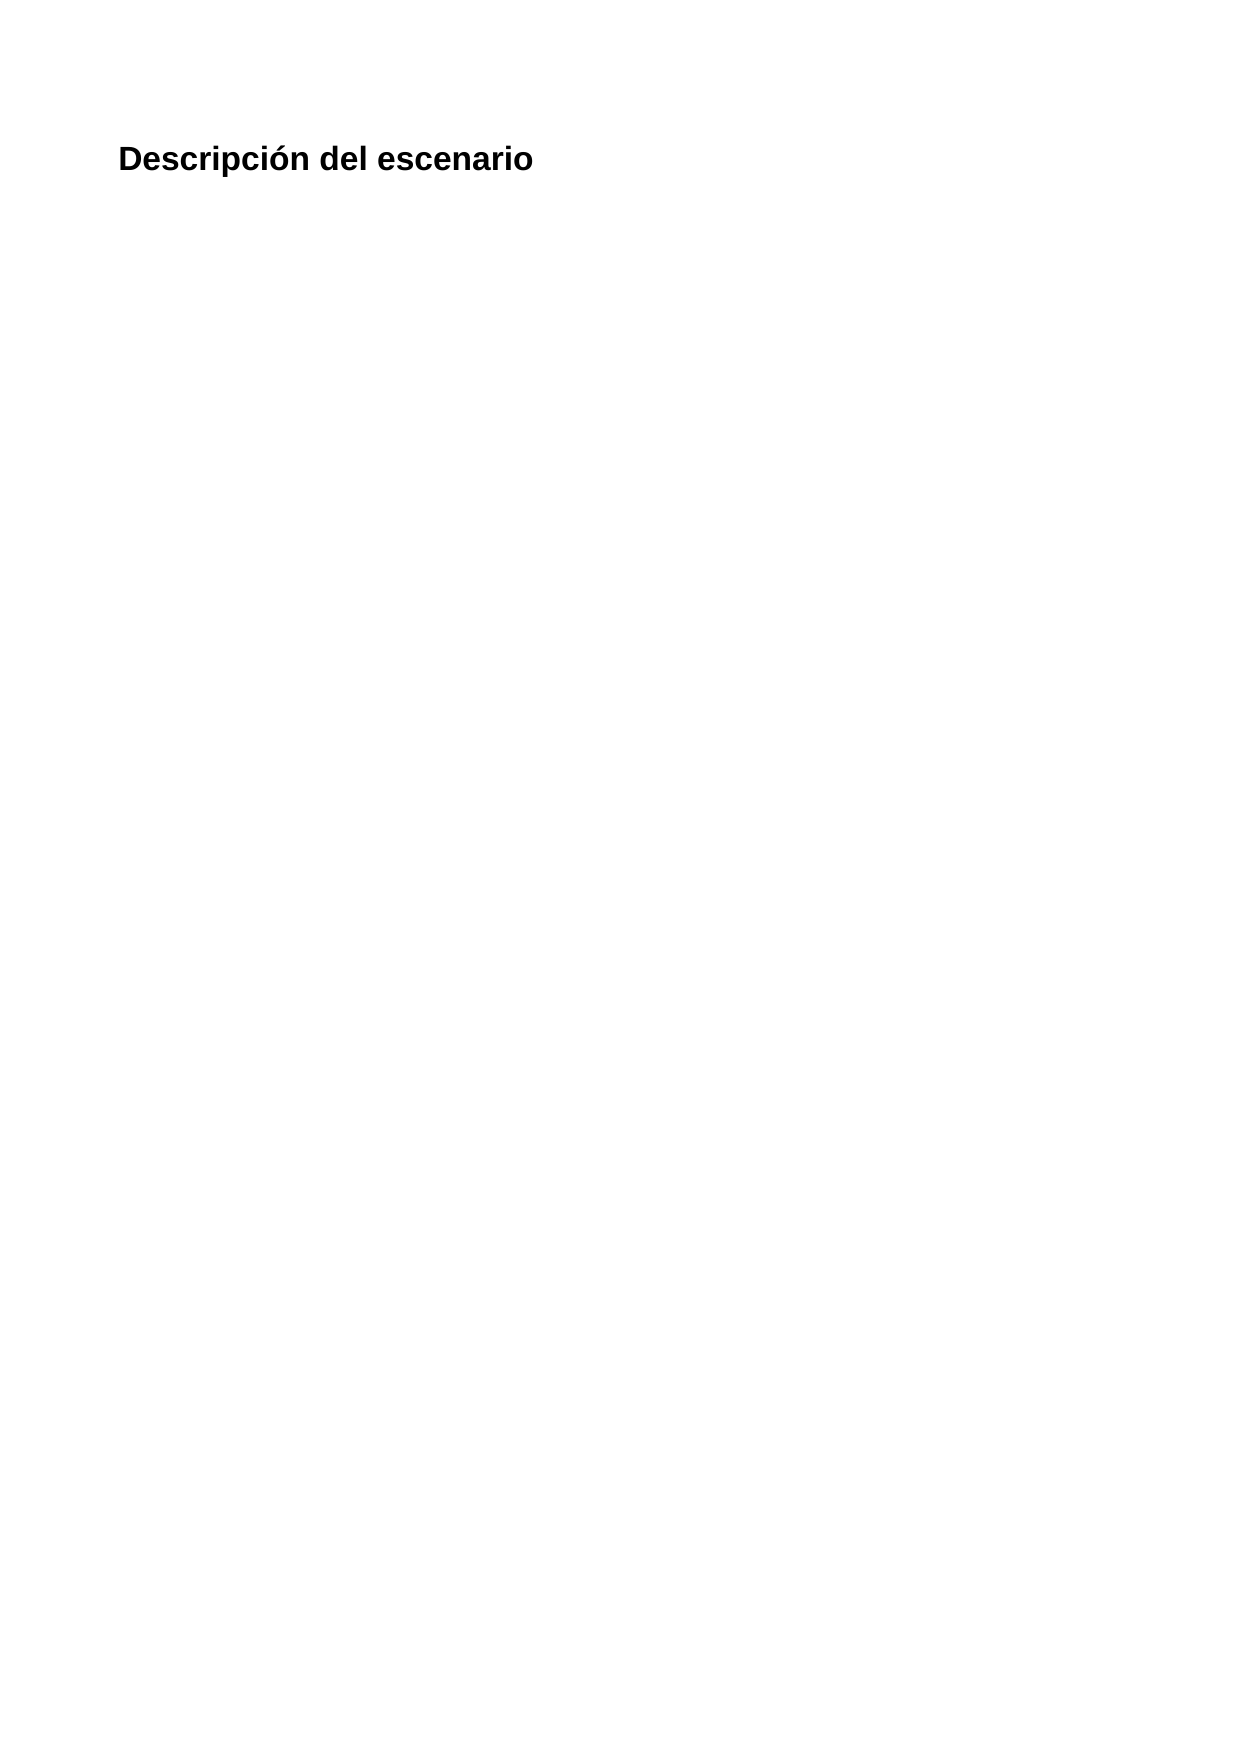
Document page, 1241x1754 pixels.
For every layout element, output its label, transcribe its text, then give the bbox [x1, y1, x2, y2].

subtitle Descripción del escenario [118, 139, 1122, 178]
